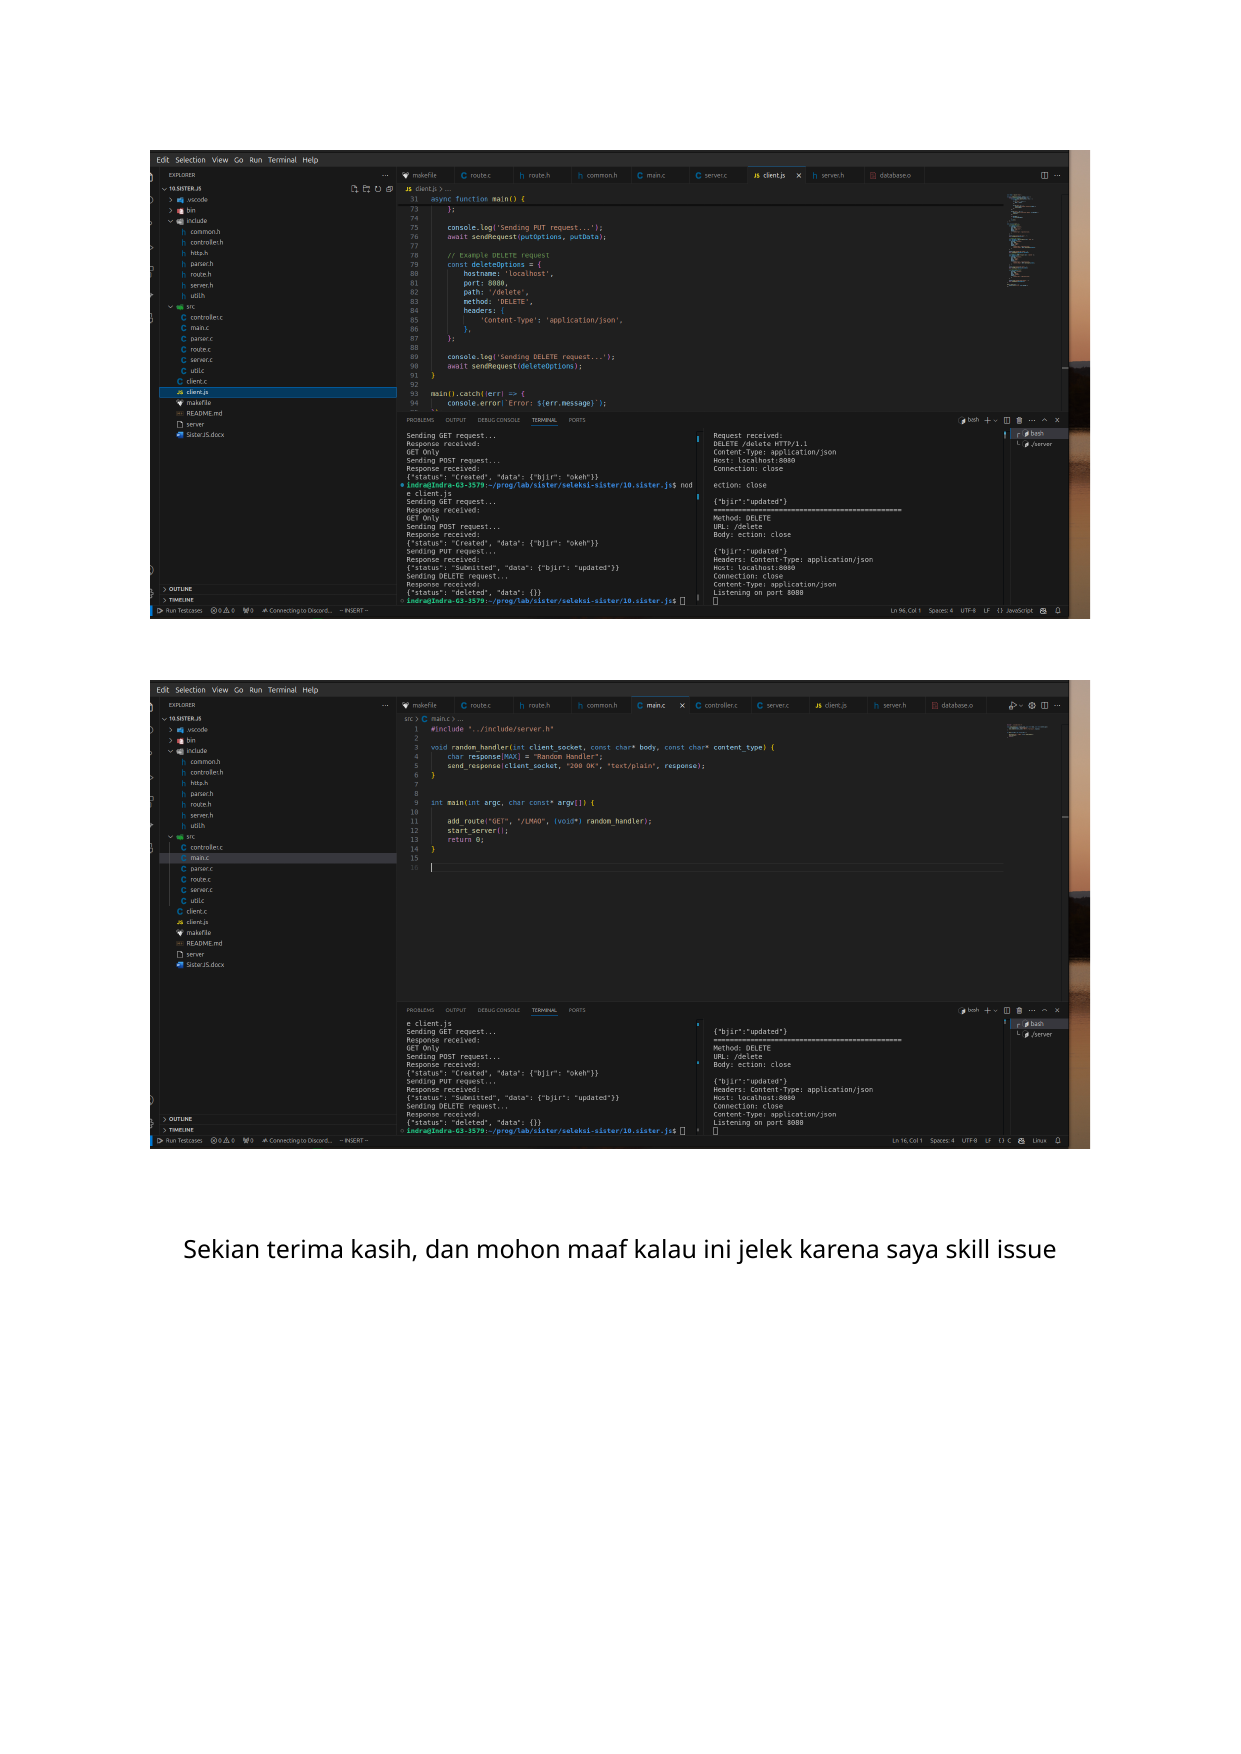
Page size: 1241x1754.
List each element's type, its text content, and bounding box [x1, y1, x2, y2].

picture [150, 680, 1091, 1149]
text Sekian terima kasih, dan mohon maaf kalau ini jelek karena saya skill issue [150, 1232, 1090, 1266]
picture [150, 150, 1091, 619]
